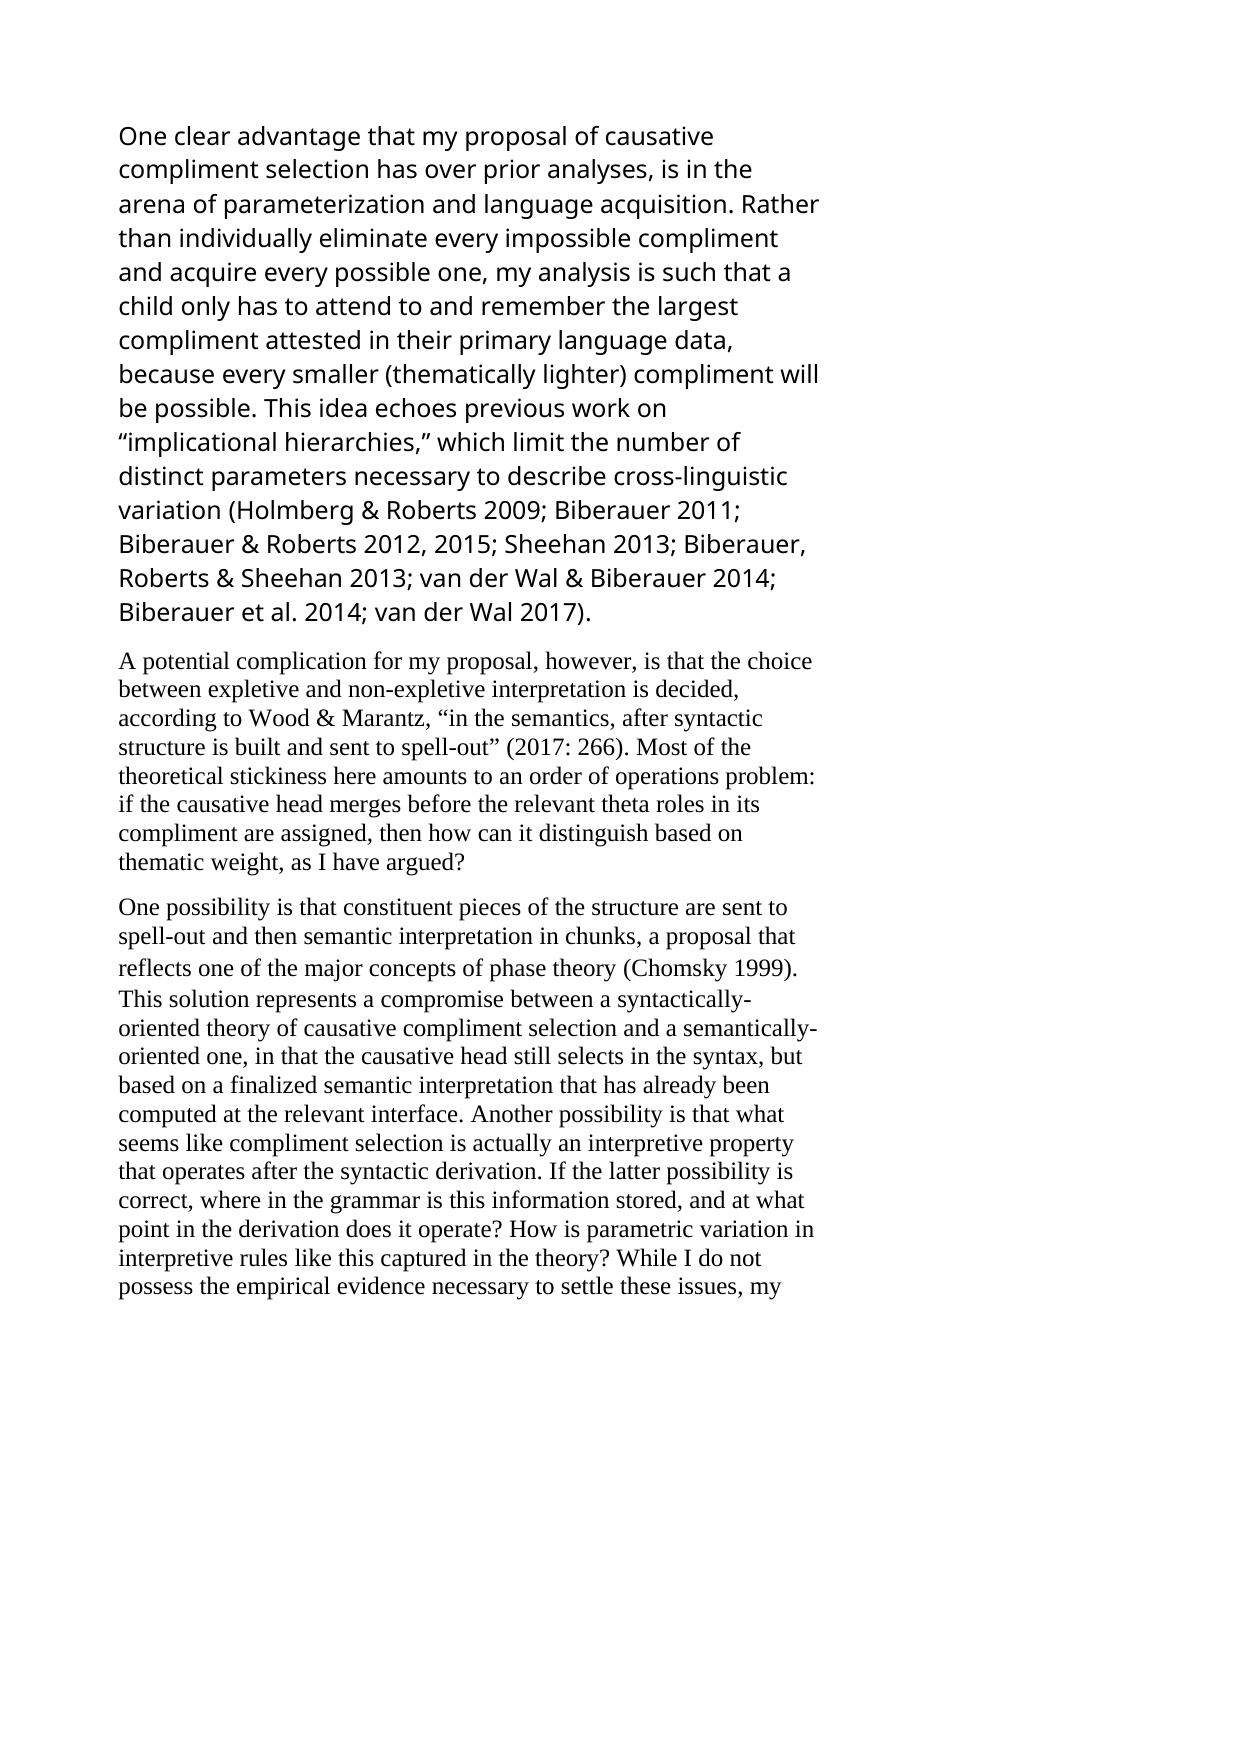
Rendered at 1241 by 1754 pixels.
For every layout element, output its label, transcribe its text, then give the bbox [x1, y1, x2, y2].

text A potential complication for my proposal, however, is that the choice between expletive and non-expletive interpretation is decided, according to Wood & Marantz, “in the semantics, after syntactic structure is built and sent to spell-out” (2017: 266). Most of the theoretical stickiness here amounts to an order of operations problem: if the causative head merges before the relevant theta roles in its compliment are assigned, then how can it distinguish based on thematic weight, as I have argued? [118, 646, 827, 876]
text One possibility is that constituent pieces of the structure are sent to spell-out and then semantic interpretation in chunks, a proposal that reflects one of the major concepts of phase theory (Chomsky 1999). This solution represents a compromise between a syntactically-oriented theory of causative compliment selection and a semantically-oriented one, in that the causative head still selects in the syntax, but based on a finalized semantic interpretation that has already been computed at the relevant interface. Another possibility is that what seems like compliment selection is actually an interpretive property that operates after the syntactic derivation. If the latter possibility is correct, where in the grammar is this information stored, and at what point in the derivation does it operate? How is parametric variation in interpretive rules like this captured in the theory? While I do not possess the empirical evidence necessary to settle these issues, my [118, 892, 827, 1300]
text One clear advantage that my proposal of causative compliment selection has over prior analyses, is in the arena of parameterization and language acquisition. Rather than individually eliminate every impossible compliment and acquire every possible one, my analysis is such that a child only has to attend to and remember the largest compliment attested in their primary language data, because every smaller (thematically lighter) compliment will be possible. This idea echoes previous work on “implicational hierarchies,” which limit the number of distinct parameters necessary to describe cross-linguistic variation (Holmberg & Roberts 2009; Biberauer 2011; Biberauer & Roberts 2012, 2015; Sheehan 2013; Biberauer, Roberts & Sheehan 2013; van der Wal & Biberauer 2014; Biberauer et al. 2014; van der Wal 2017). [118, 118, 827, 629]
